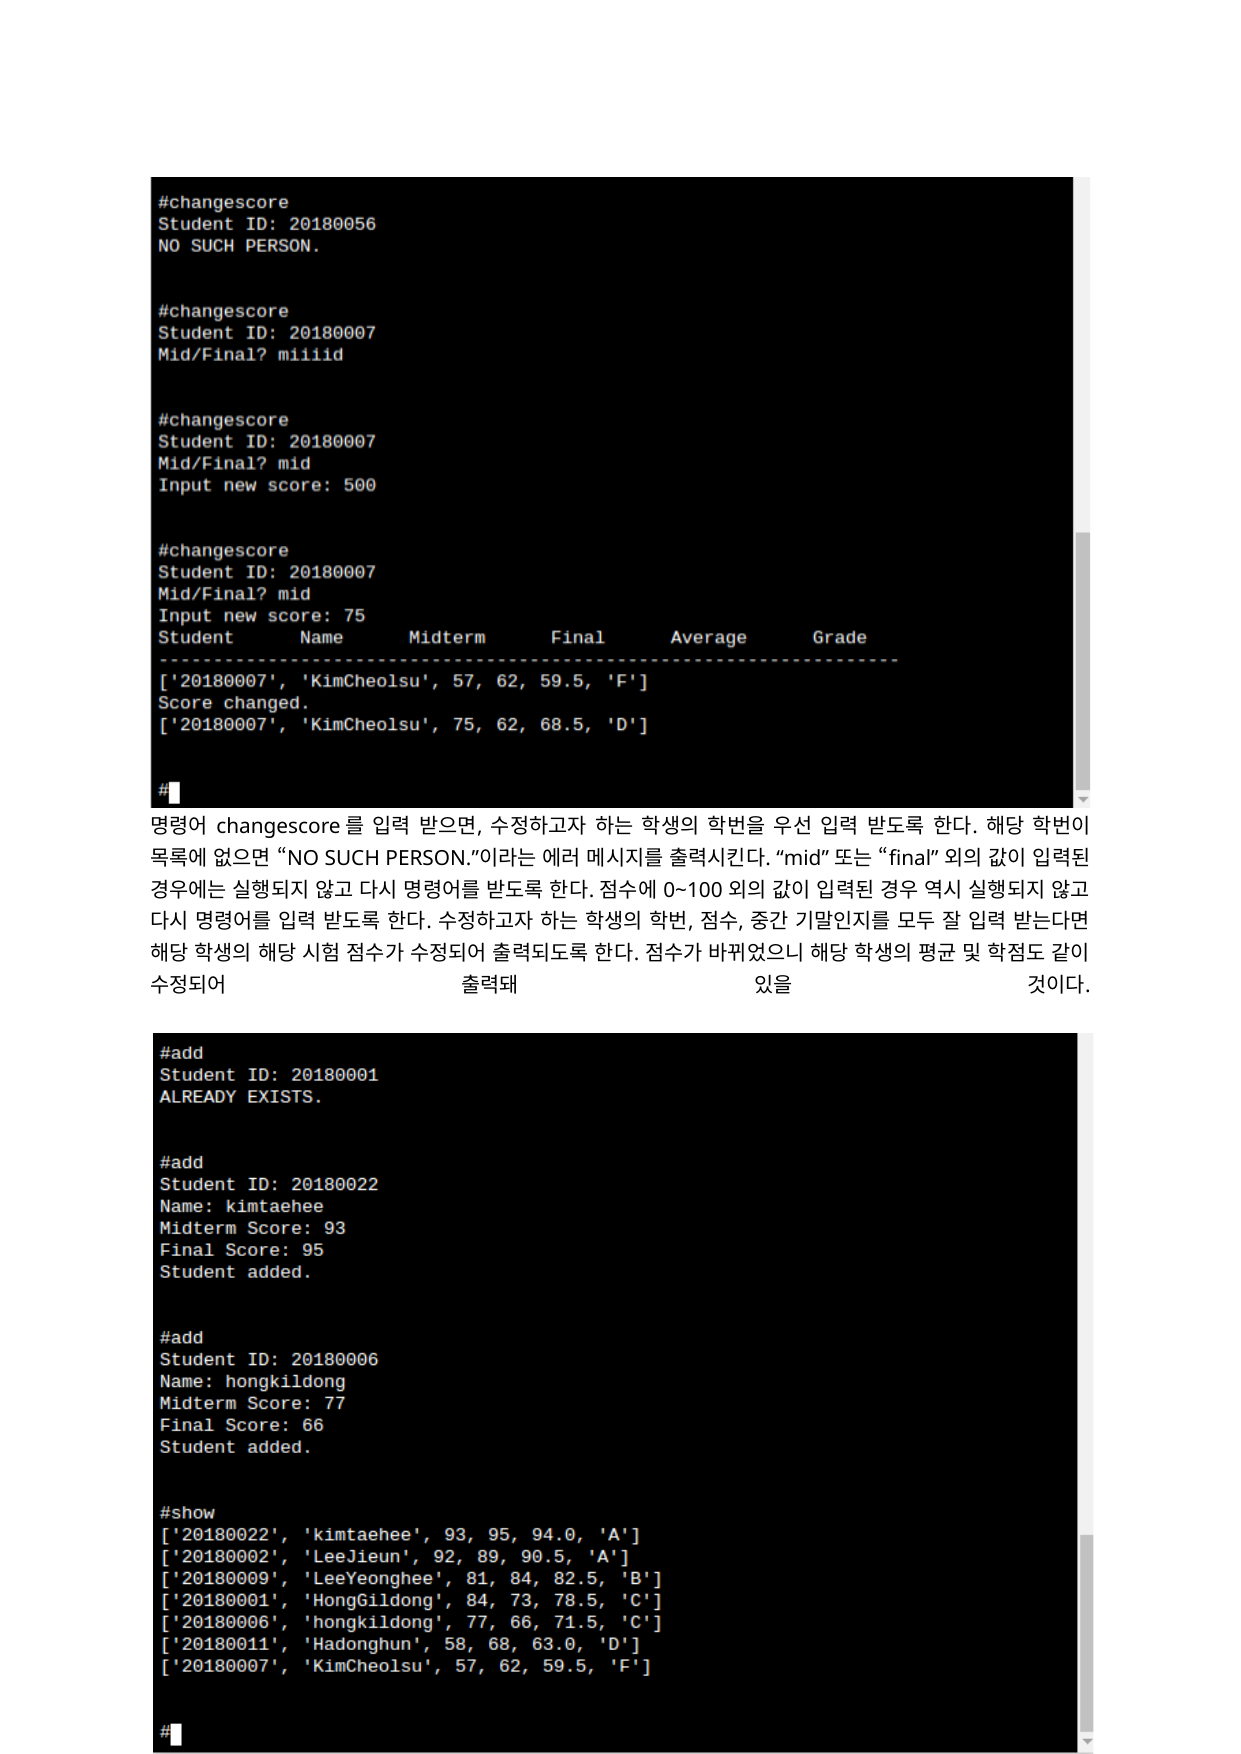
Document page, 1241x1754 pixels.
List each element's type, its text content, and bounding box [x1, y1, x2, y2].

text 명령어 changescore를 입력 받으면, 수정하고자 하는 학생의 학번을 우선 입력 받도록 한다. 해당 학번이 목록에 없으면 “NO SUCH PERSON.”이라는 에러 메시지를 출력시킨다. “mid” 또는 “final” 외의 값이 입력된 경우에는 실행되지 않고 다시 명령어를 받도록 한다. 점수에 0~100 외의 값이 입력된 경우 역시 실행되지 않고 다시 명령어를 입력 받도록 한다. 수정하고자 하는 학생의 학번, 점수, 중간 기말인지를 모두 잘 입력 받는다면 해당 학생의 해당 시험 점수가 수정되어 출력되도록 한다. 점수가 바뀌었으니 해당 학생의 평균 및 학점도 같이 수정되어 출력돼 있을 것이다. [150, 808, 1090, 1028]
